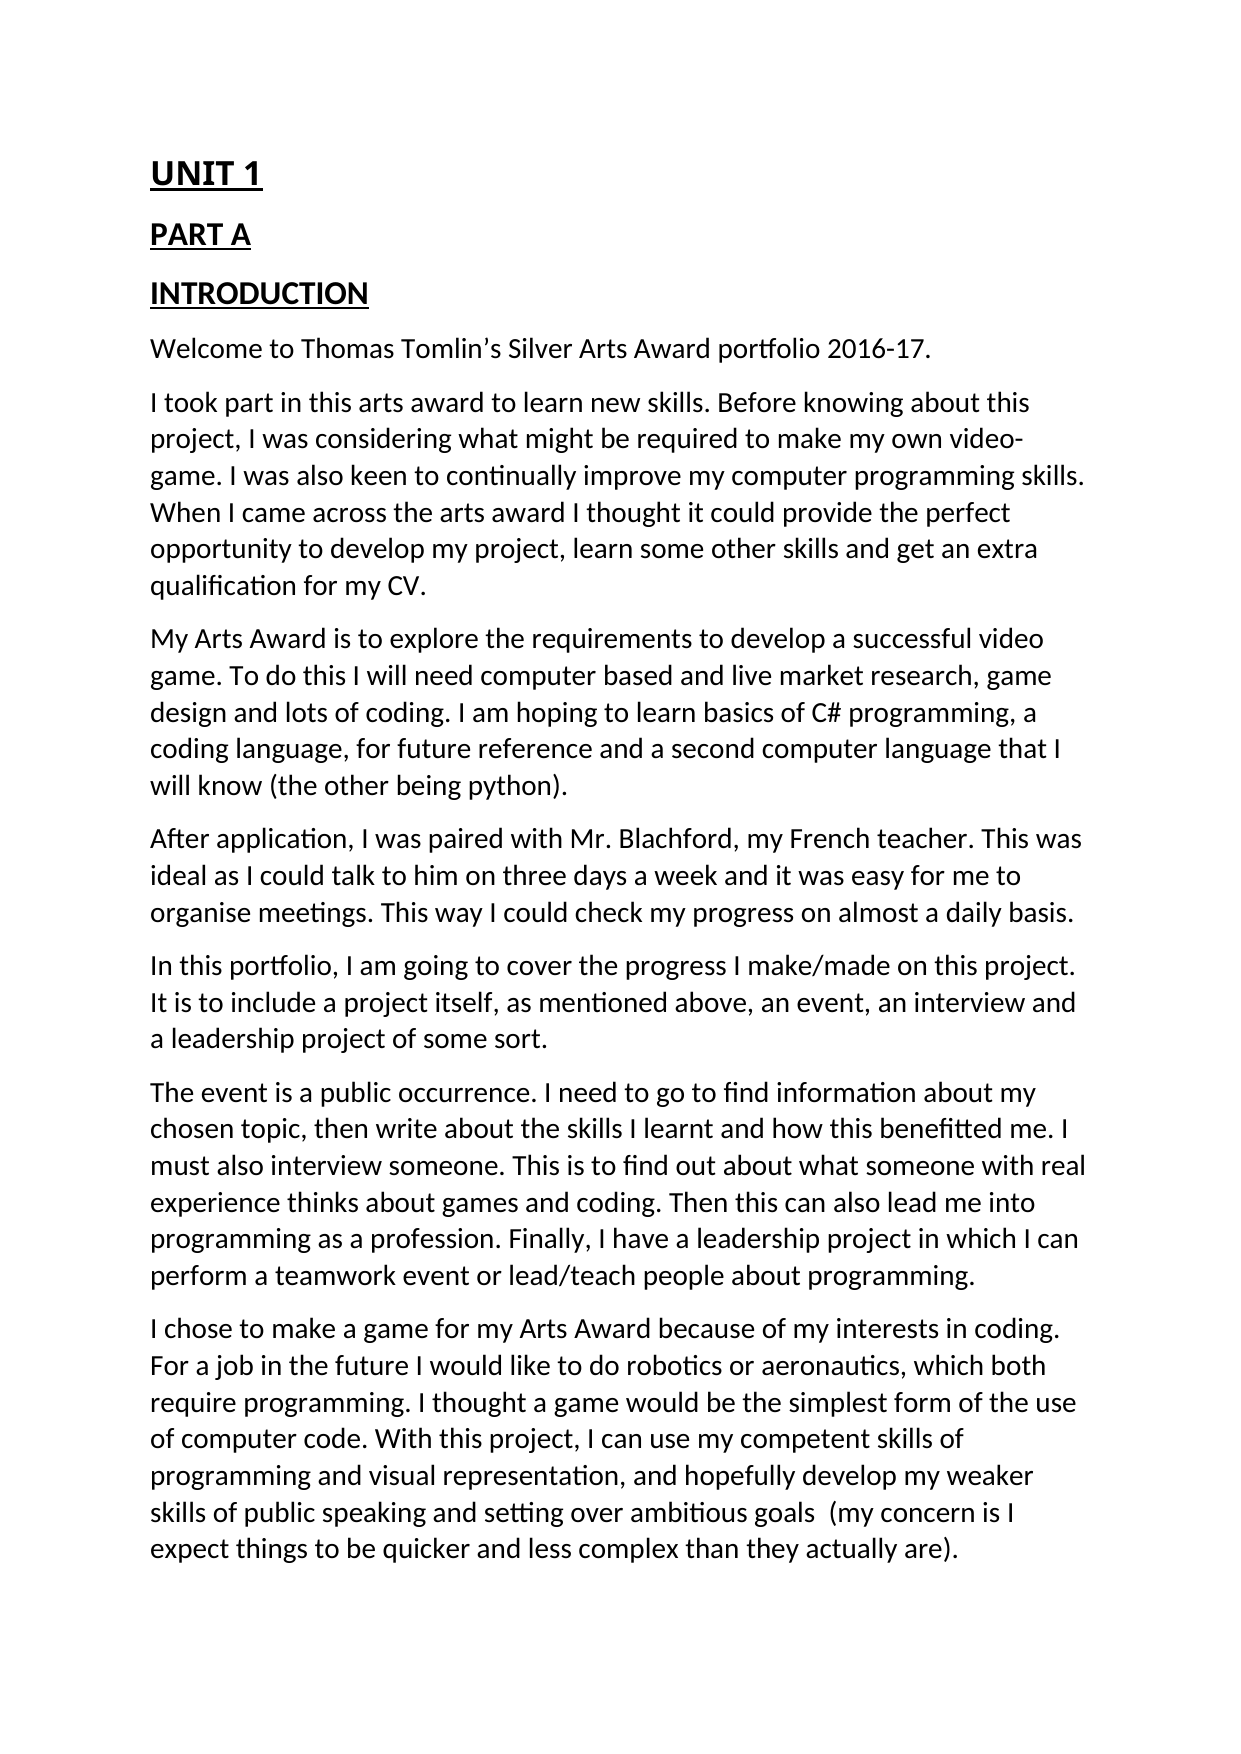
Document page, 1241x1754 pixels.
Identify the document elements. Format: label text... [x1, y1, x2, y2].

text UNIT 1 [150, 150, 1090, 195]
text In this portfolio, I am going to cover the progress I make/made on this project. It is to include a project itself, as mentioned above, an event, an interview and a leadership project of some sort. [150, 947, 1090, 1056]
text I took part in this arts award to learn new skills. Before knowing about this project, I was considering what might be required to make my own video-game. I was also keen to continually improve my computer programming skills. When I came across the arts award I thought it could provide the perfect opportunity to develop my project, learn some other skills and get an extra qualification for my CV. [150, 384, 1090, 603]
text PART A [150, 213, 1090, 254]
text My Arts Award is to explore the requirements to develop a successful video game. To do this I will need computer based and live market research, game design and lots of coding. I am hoping to learn basics of C# programming, a coding language, for future reference and a second computer language that I will know (the other being python). [150, 621, 1090, 803]
text The event is a public occurrence. I need to go to find information about my chosen topic, then write about the skills I learnt and how this benefitted me. I must also interview someone. This is to find out about what someone with real experience thinks about games and coding. Then this can also lead me into programming as a profession. Finally, I have a leadership project in which I can perform a teamwork event or lead/teach people about programming. [150, 1074, 1090, 1293]
text INTRODUCTION [150, 272, 1090, 313]
text After application, I was paired with Mr. Blachford, my French teacher. This was ideal as I could talk to him on three days a week and it was easy for me to organise meetings. This way I could check my progress on almost a daily basis. [150, 821, 1090, 929]
text Welcome to Thomas Tomlin’s Silver Arts Award portfolio 2016-17. [150, 331, 1090, 366]
text I chose to make a game for my Arts Award because of my interests in coding. For a job in the future I would like to do robotics or aeronautics, which both require programming. I thought a game would be the simplest form of the use of computer code. With this project, I can use my competent skills of programming and visual representation, and hopefully develop my weaker skills of public speaking and setting over ambitious goals (my concern is I expect things to be quicker and less complex than they actually are). [150, 1311, 1090, 1566]
